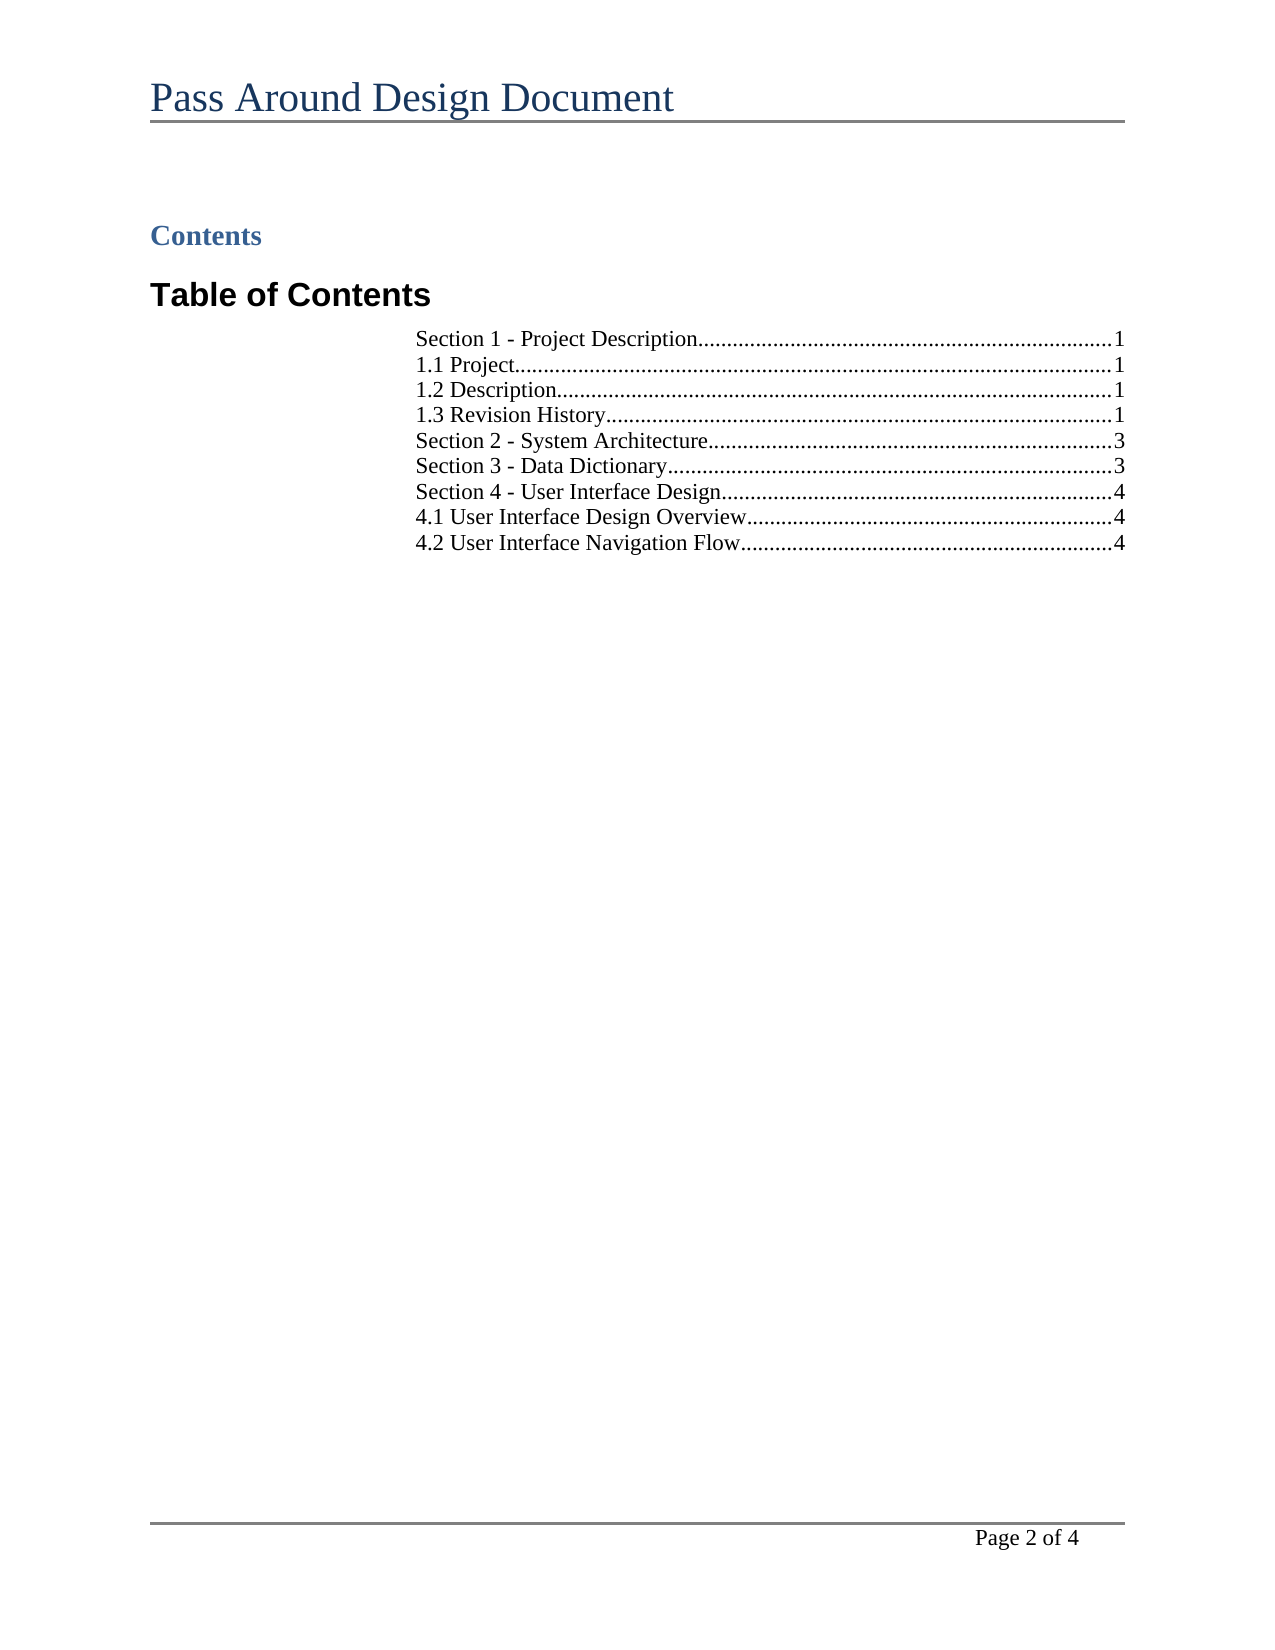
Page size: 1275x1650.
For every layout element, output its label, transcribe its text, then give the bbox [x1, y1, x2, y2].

text Section 2 - System Architecture 3 [415, 428, 1125, 453]
text 1.1 Project 1 [415, 352, 1125, 377]
text Section 4 - User Interface Design 4 [415, 479, 1125, 504]
text Section 3 - Data Dictionary 3 [415, 453, 1125, 479]
subtitle Table of Contents [150, 276, 1125, 314]
text 1.2 Description 1 [415, 377, 1125, 402]
text Contents [150, 219, 1125, 251]
text 4.1 User Interface Design Overview 4 [415, 504, 1125, 529]
text Section 1 - Project Description 1 [415, 326, 1125, 352]
text 1.3 Revision History 1 [415, 402, 1125, 428]
text 4.2 User Interface Navigation Flow 4 [415, 529, 1125, 555]
